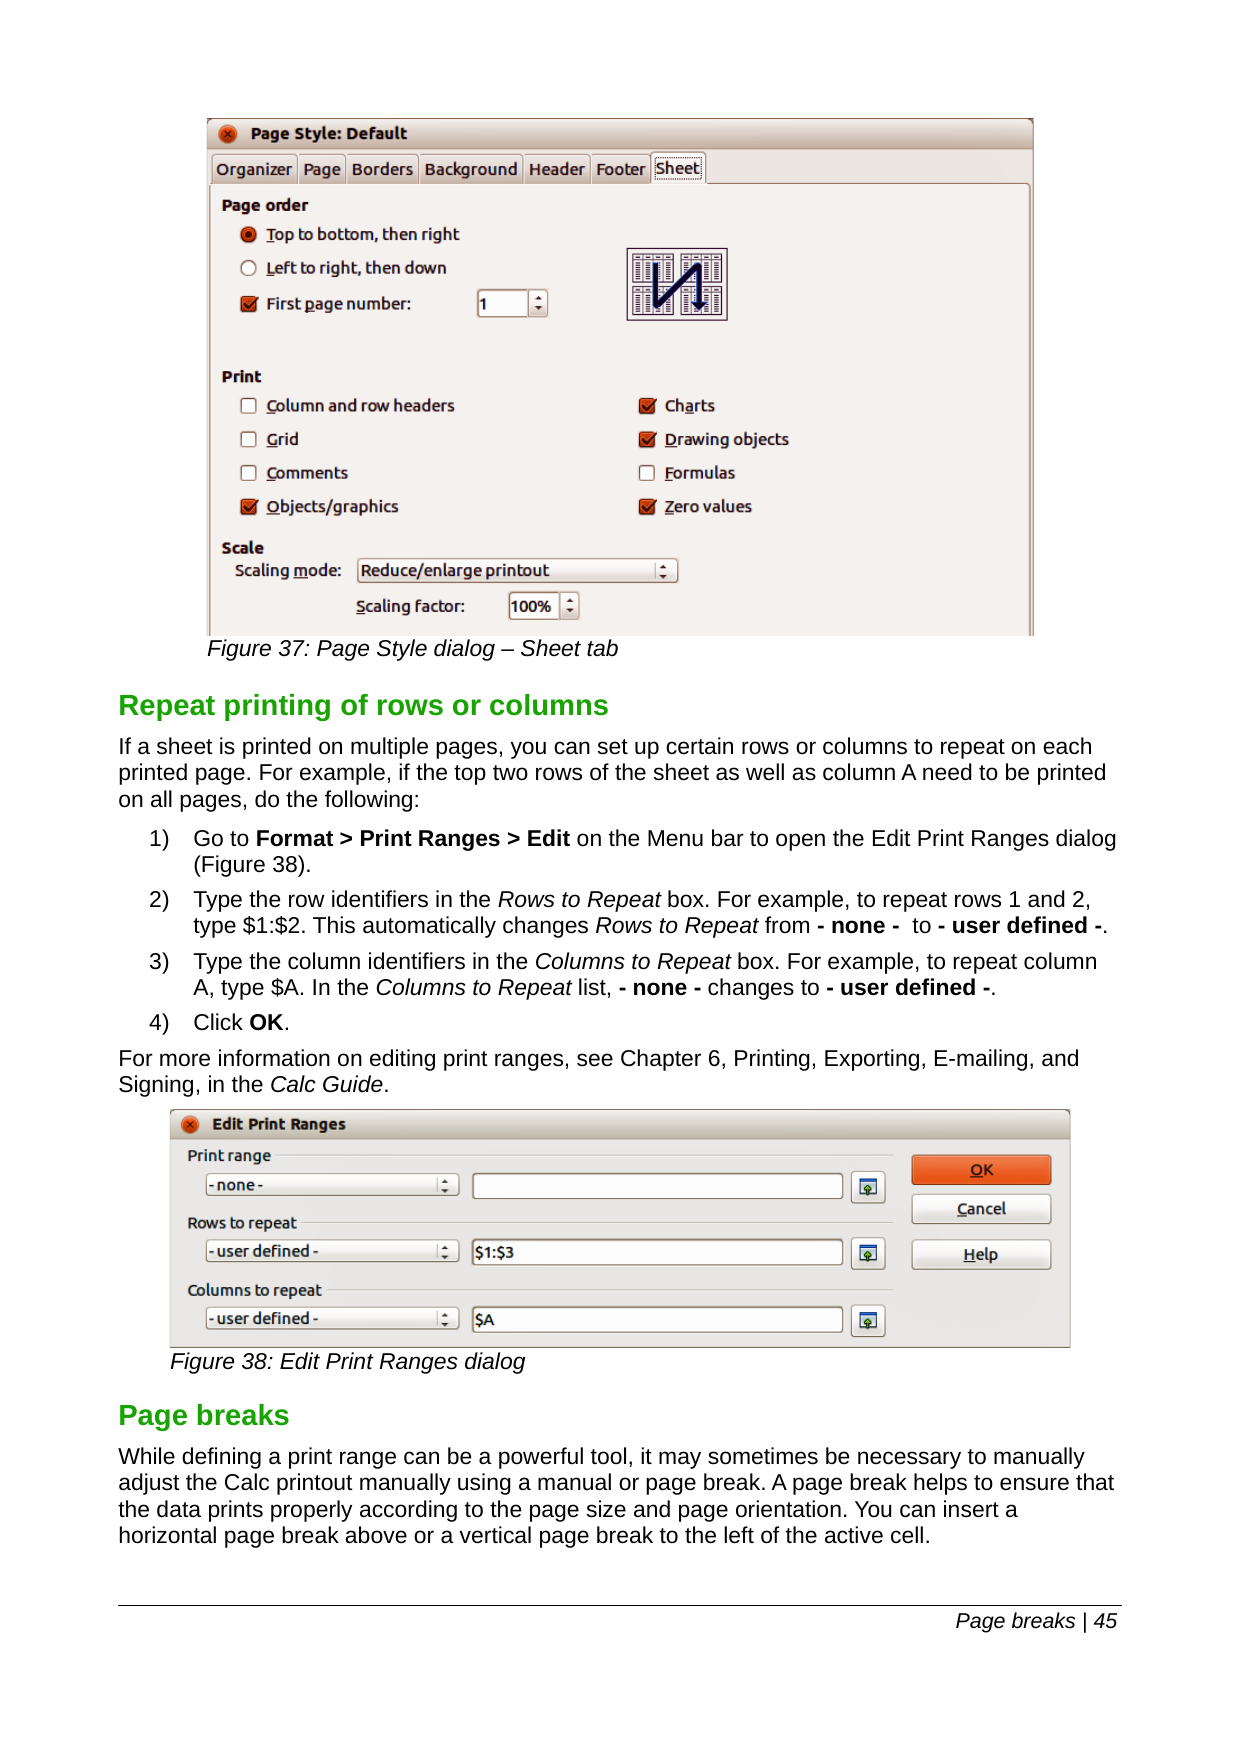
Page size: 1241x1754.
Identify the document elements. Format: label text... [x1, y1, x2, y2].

text If a sheet is printed on multiple pages, you can set up certain rows or columns to repeat on each printed page. For example, if the top two rows of the sheet as well as column A need to be printed on all pages, do the following: [118, 733, 1122, 812]
list Type the row identifiers in the Rows to Repeat box. For example, to repeat rows 1 and 2, type $1:$2. This automatically changes Rows to Repeat from - none - to - user defined -. [169, 886, 1122, 939]
picture [206, 118, 1034, 636]
list Click OK. [169, 1009, 1122, 1036]
text For more information on editing print ranges, see Chapter 6, Printing, Exporting, E-mailing, and Signing, in the Calc Guide. [118, 1044, 1122, 1097]
subtitle Repeat printing of rows or columns [118, 688, 1122, 721]
picture [169, 1109, 1071, 1348]
text Figure 37: Page Style dialog – Sheet tab [207, 636, 1033, 662]
text Figure 38: Edit Print Ranges dialog [170, 1348, 1070, 1374]
subtitle Page breaks [118, 1398, 1122, 1431]
text While defining a print range can be a powerful tool, it may sometimes be necessary to manually adjust the Calc printout manually using a manual or page break. A page break helps to ensure that the data prints properly according to the page size and page orientation. You can insert a horizontal page break above or a vertical page break to the left of the active cell. [118, 1443, 1122, 1548]
list Go to Format > Print Ranges > Edit on the Menu bar to open the Edit Print Ranges dialog (Figure 38). [169, 824, 1122, 877]
list Type the column identifiers in the Columns to Repeat box. For example, to repeat column A, type $A. In the Columns to Repeat list, - none - changes to - user defined -. [169, 948, 1122, 1000]
